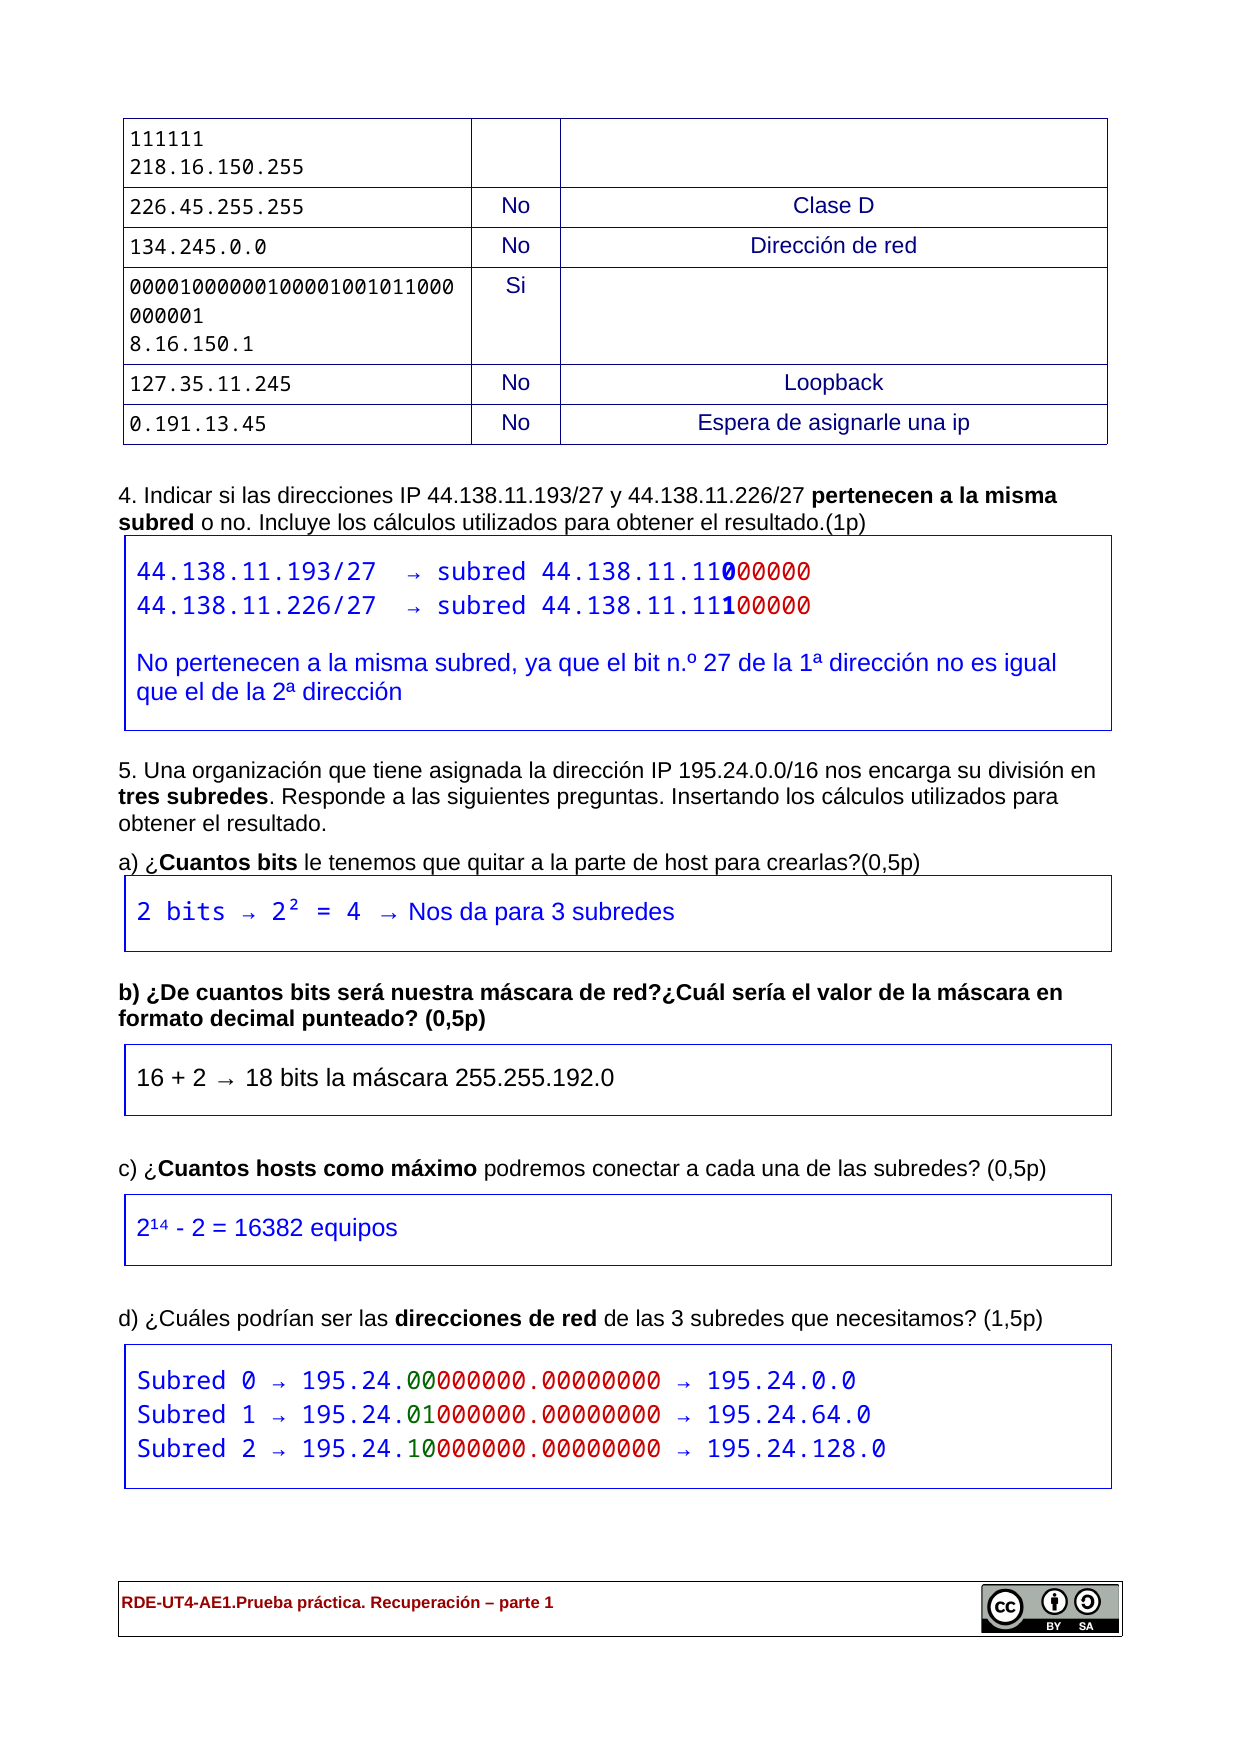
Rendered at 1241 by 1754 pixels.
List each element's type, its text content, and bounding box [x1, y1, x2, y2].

table_cell 134.245.0.0 [124, 228, 471, 267]
table_cell Loopback [561, 365, 1107, 403]
table_header 2¹⁴ - 2 = 16382 equipos [126, 1195, 1111, 1265]
table_header 44.138.11.193/27 → subred 44.138.11.11000000 44.138.11.226/27 → subred 44.138.11.11100000 No pertenecen a la misma subred, ya que el bit n.º 27 de la 1ª dirección no es igual que el de la 2ª dirección [126, 536, 1111, 729]
picture [981, 1584, 1119, 1633]
table_header Subred 0 → 195.24.00000000.00000000 → 195.24.0.0 Subred 1 → 195.24.01000000.00000000 → 195.24.64.0 Subred 2 → 195.24.10000000.00000000 → 195.24.128.0 [126, 1345, 1111, 1488]
text 4. Indicar si las direcciones IP 44.138.11.193/27 y 44.138.11.226/27 pertenecen a la misma subred o no. Incluye los cálculos utilizados para obtener el resultado.(1p) [118, 482, 1122, 535]
table_cell No [472, 228, 560, 267]
text c) ¿Cuantos hosts como máximo podremos conectar a cada una de las subredes? (0,5p) [118, 1155, 1122, 1181]
table_cell 226.45.255.255 [124, 188, 471, 227]
text b) ¿De cuantos bits será nuestra máscara de red?¿Cuál sería el valor de la máscara en formato decimal punteado? (0,5p) [118, 979, 1122, 1031]
table_header 2 bits → 2² = 4 → Nos da para 3 subredes [126, 876, 1111, 951]
table_header 16 + 2 → 18 bits la máscara 255.255.192.0 [126, 1045, 1111, 1115]
text a) ¿Cuantos bits le tenemos que quitar a la parte de host para crearlas?(0,5p) [118, 848, 1122, 875]
table_cell [472, 119, 560, 187]
table_cell Si [472, 268, 560, 363]
table_cell 00001000000100001001011000000001 8.16.150.1 [124, 268, 471, 363]
table_cell [561, 268, 1107, 363]
text 5. Una organización que tiene asignada la dirección IP 195.24.0.0/16 nos encarga su división en tres subredes. Responde a las siguientes preguntas. Insertando los cálculos utilizados para obtener el resultado. [118, 757, 1122, 836]
text d) ¿Cuáles podrían ser las direcciones de red de las 3 subredes que necesitamos? (1,5p) [118, 1305, 1122, 1331]
table_cell 111111 218.16.150.255 [124, 119, 471, 187]
table_cell 0.191.13.45 [124, 405, 471, 443]
table_cell Clase D [561, 188, 1107, 227]
table_cell Espera de asignarle una ip [561, 405, 1107, 443]
table_cell 127.35.11.245 [124, 365, 471, 403]
table_cell [561, 119, 1107, 187]
table_cell No [472, 365, 560, 403]
table_cell No [472, 405, 560, 443]
table_cell No [472, 188, 560, 227]
table_cell Dirección de red [561, 228, 1107, 267]
